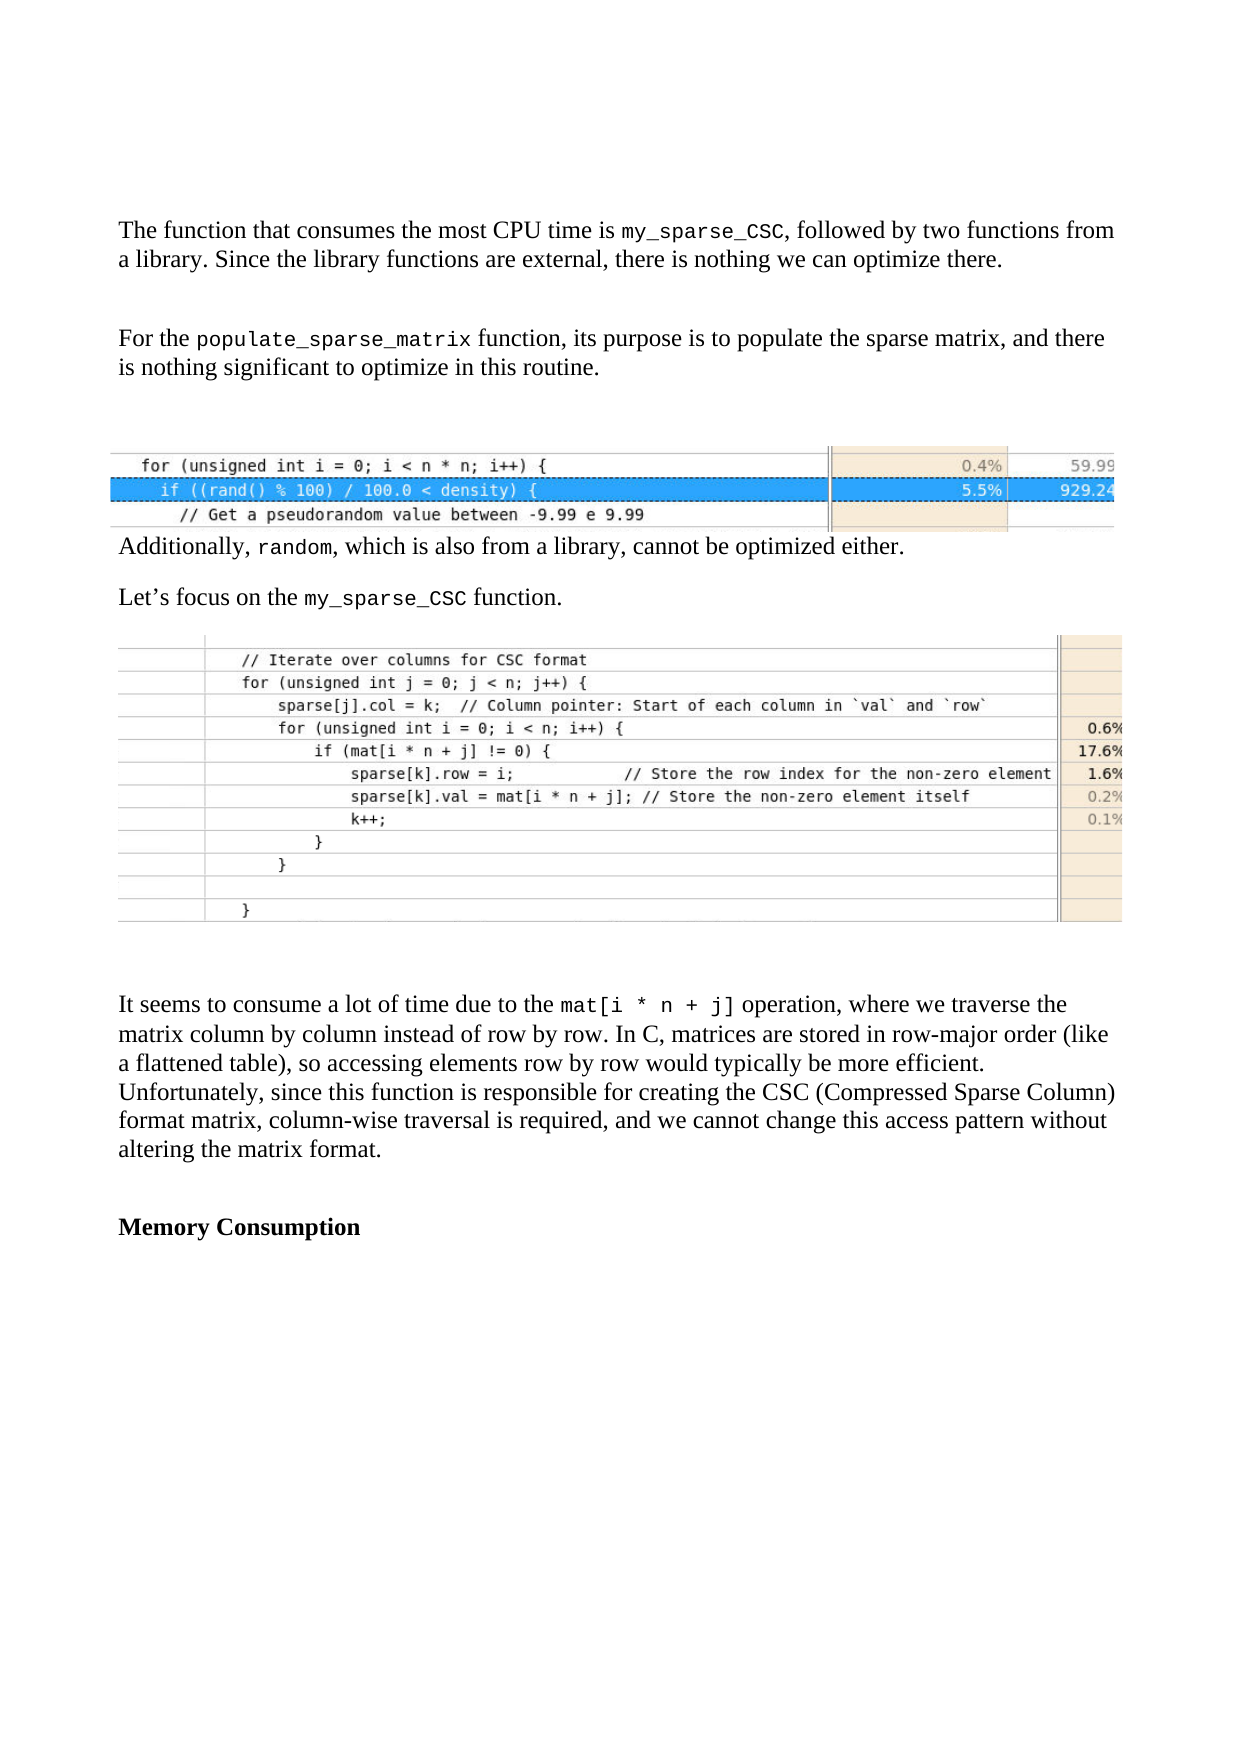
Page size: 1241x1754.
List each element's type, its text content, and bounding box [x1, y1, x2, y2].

picture [110, 446, 1115, 532]
picture [118, 635, 1123, 922]
text Let’s focus on the my_sparse_CSC function. [118, 582, 1122, 611]
text Memory Consumption [118, 1212, 1122, 1241]
text For the populate_sparse_matrix function, its purpose is to populate the sparse matrix, and there is nothing significant to optimize in this routine. [118, 323, 1122, 381]
text Additionally, random, which is also from a library, cannot be optimized either. [118, 431, 1122, 561]
text The function that consumes the most CPU time is my_sparse_CSC, followed by two functions from a library. Since the library functions are external, there is nothing we can optimize there. [118, 215, 1122, 273]
text It seems to consume a lot of time due to the mat[i * n + j] operation, where we traverse the matrix column by column instead of row by row. In C, matrices are stored in row-major order (like a flattened table), so accessing elements row by row would typically be more efficient. Unfortunately, since this function is responsible for creating the CSC (Compressed Sparse Column) format matrix, column-wise traversal is required, and we cannot change this access pattern without altering the matrix format. [118, 989, 1122, 1163]
